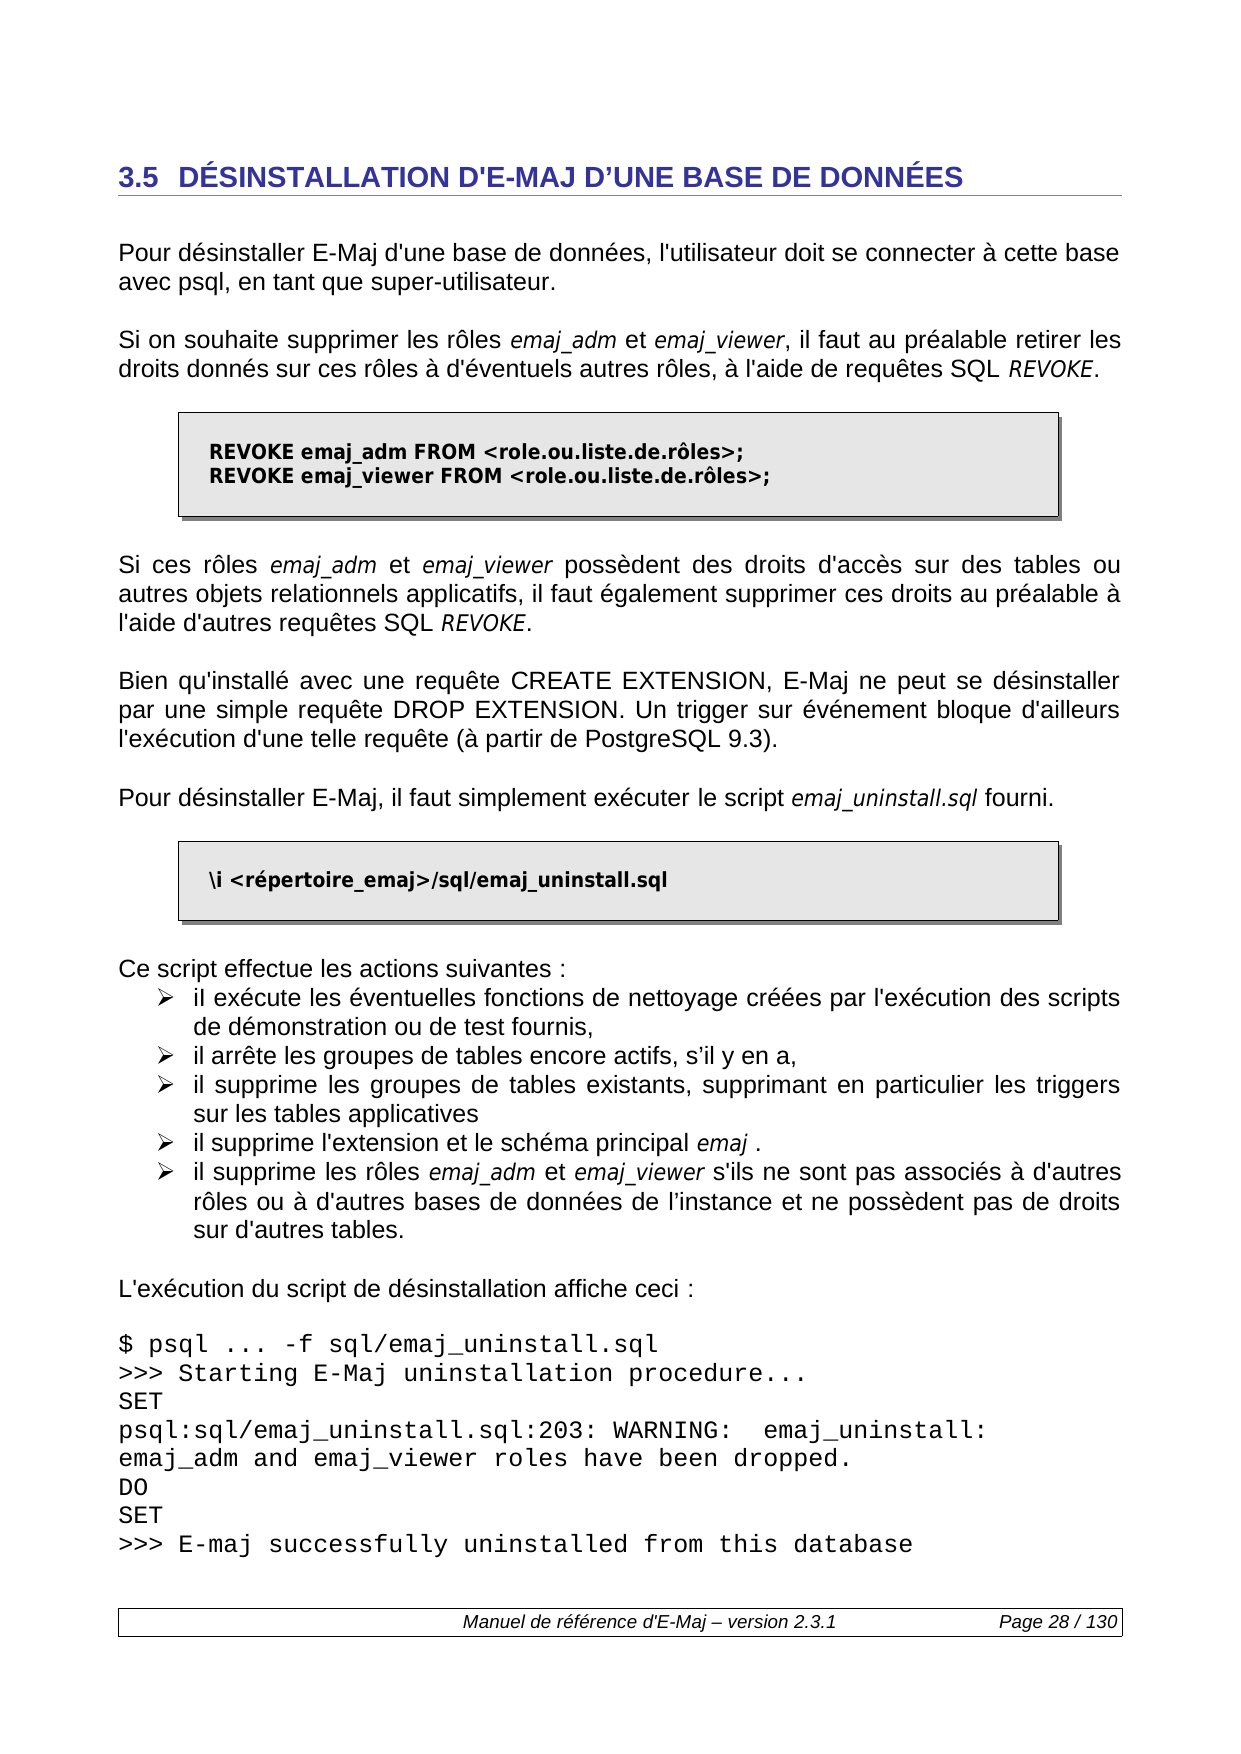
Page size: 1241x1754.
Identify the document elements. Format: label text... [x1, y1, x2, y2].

text psql:sql/emaj_uninstall.sql:203: WARNING: emaj_uninstall: emaj_adm and emaj_viewer roles have been dropped. [118, 1417, 1122, 1474]
text SET [118, 1503, 1122, 1531]
text L'exécution du script de désinstallation affiche ceci : [118, 1273, 1122, 1303]
text >>> Starting E-Maj uninstallation procedure... [118, 1360, 1122, 1389]
subtitle Désinstallation d'E-Maj d’une base de données [118, 160, 1122, 195]
text DO [118, 1474, 1122, 1503]
text Bien qu'installé avec une requête CREATE EXTENSION, E-Maj ne peut se désinstaller par une simple requête DROP EXTENSION. Un trigger sur événement bloque d'ailleurs l'exécution d'une telle requête (à partir de PostgreSQL 9.3). [118, 666, 1122, 753]
text \i <répertoire_emaj>/sql/emaj_uninstall.sql [179, 865, 1058, 889]
text $ psql ... -f sql/emaj_uninstall.sql [118, 1332, 1122, 1360]
text REVOKE emaj_viewer FROM <role.ou.liste.de.rôles>; [179, 461, 1058, 486]
list il supprime les rôles emaj_adm et emaj_viewer s'ils ne sont pas associés à d'autres rôles ou à d'autres bases de données de l’instance et ne possèdent pas de droits sur d'autres tables. [156, 1157, 1122, 1244]
text REVOKE emaj_adm FROM <role.ou.liste.de.rôles>; [179, 437, 1058, 461]
text SET [118, 1389, 1122, 1417]
list il arrête les groupes de tables encore actifs, s’il y en a, [156, 1041, 1122, 1070]
list iI exécute les éventuelles fonctions de nettoyage créées par l'exécution des scripts de démonstration ou de test fournis, [156, 983, 1122, 1041]
text Pour désinstaller E-Maj d'une base de données, l'utilisateur doit se connecter à cette base avec psql, en tant que super-utilisateur. [118, 238, 1122, 296]
text Si ces rôles emaj_adm et emaj_viewer possèdent des droits d'accès sur des tables ou autres objets relationnels applicatifs, il faut également supprimer ces droits au préalable à l'aide d'autres requêtes SQL REVOKE. [118, 550, 1122, 637]
text >>> E-maj successfully uninstalled from this database [118, 1531, 1122, 1560]
list il supprime l'extension et le schéma principal emaj . [156, 1128, 1122, 1157]
list il supprime les groupes de tables existants, supprimant en particulier les triggers sur les tables applicatives [156, 1070, 1122, 1128]
text Si on souhaite supprimer les rôles emaj_adm et emaj_viewer, il faut au préalable retirer les droits donnés sur ces rôles à d'éventuels autres rôles, à l'aide de requêtes SQL REVOKE. [118, 325, 1122, 383]
text Pour désinstaller E-Maj, il faut simplement exécuter le script emaj_uninstall.sql fourni. [118, 782, 1122, 812]
text Ce script effectue les actions suivantes : [118, 954, 1122, 983]
